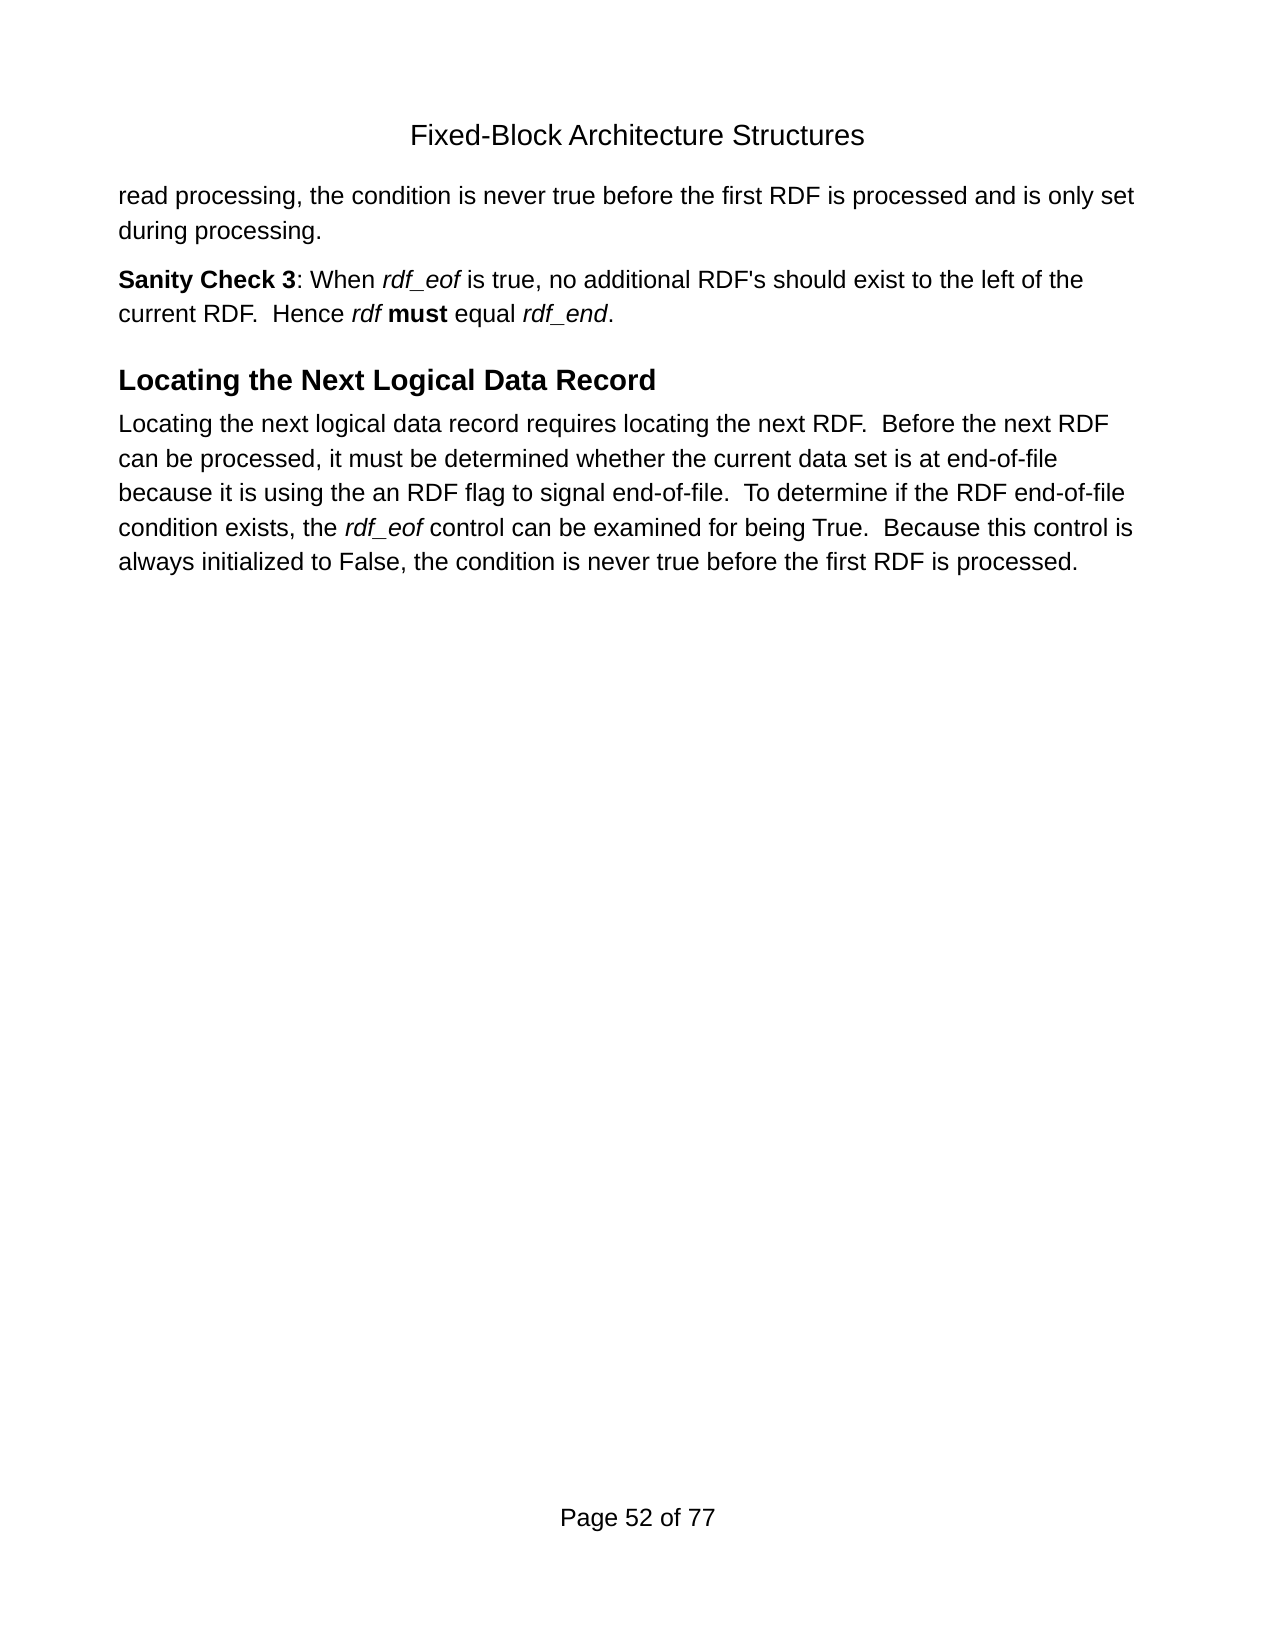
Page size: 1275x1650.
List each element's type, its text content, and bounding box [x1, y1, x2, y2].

subtitle Locating the Next Logical Data Record [118, 363, 1157, 397]
text read processing, the condition is never true before the first RDF is processed and is only set during processing. [118, 181, 1157, 244]
text Sanity Check 3: When rdf_eof is true, no additional RDF's should exist to the left of the current RDF. Hence rdf must equal rdf_end. [118, 265, 1157, 328]
text Locating the next logical data record requires locating the next RDF. Before the next RDF can be processed, it must be determined whether the current data set is at end-of-file because it is using the an RDF flag to signal end-of-file. To determine if the RDF end-of-file condition exists, the rdf_eof control can be examined for being True. Because this control is always initialized to False, the condition is never true before the first RDF is processed. [118, 409, 1157, 576]
